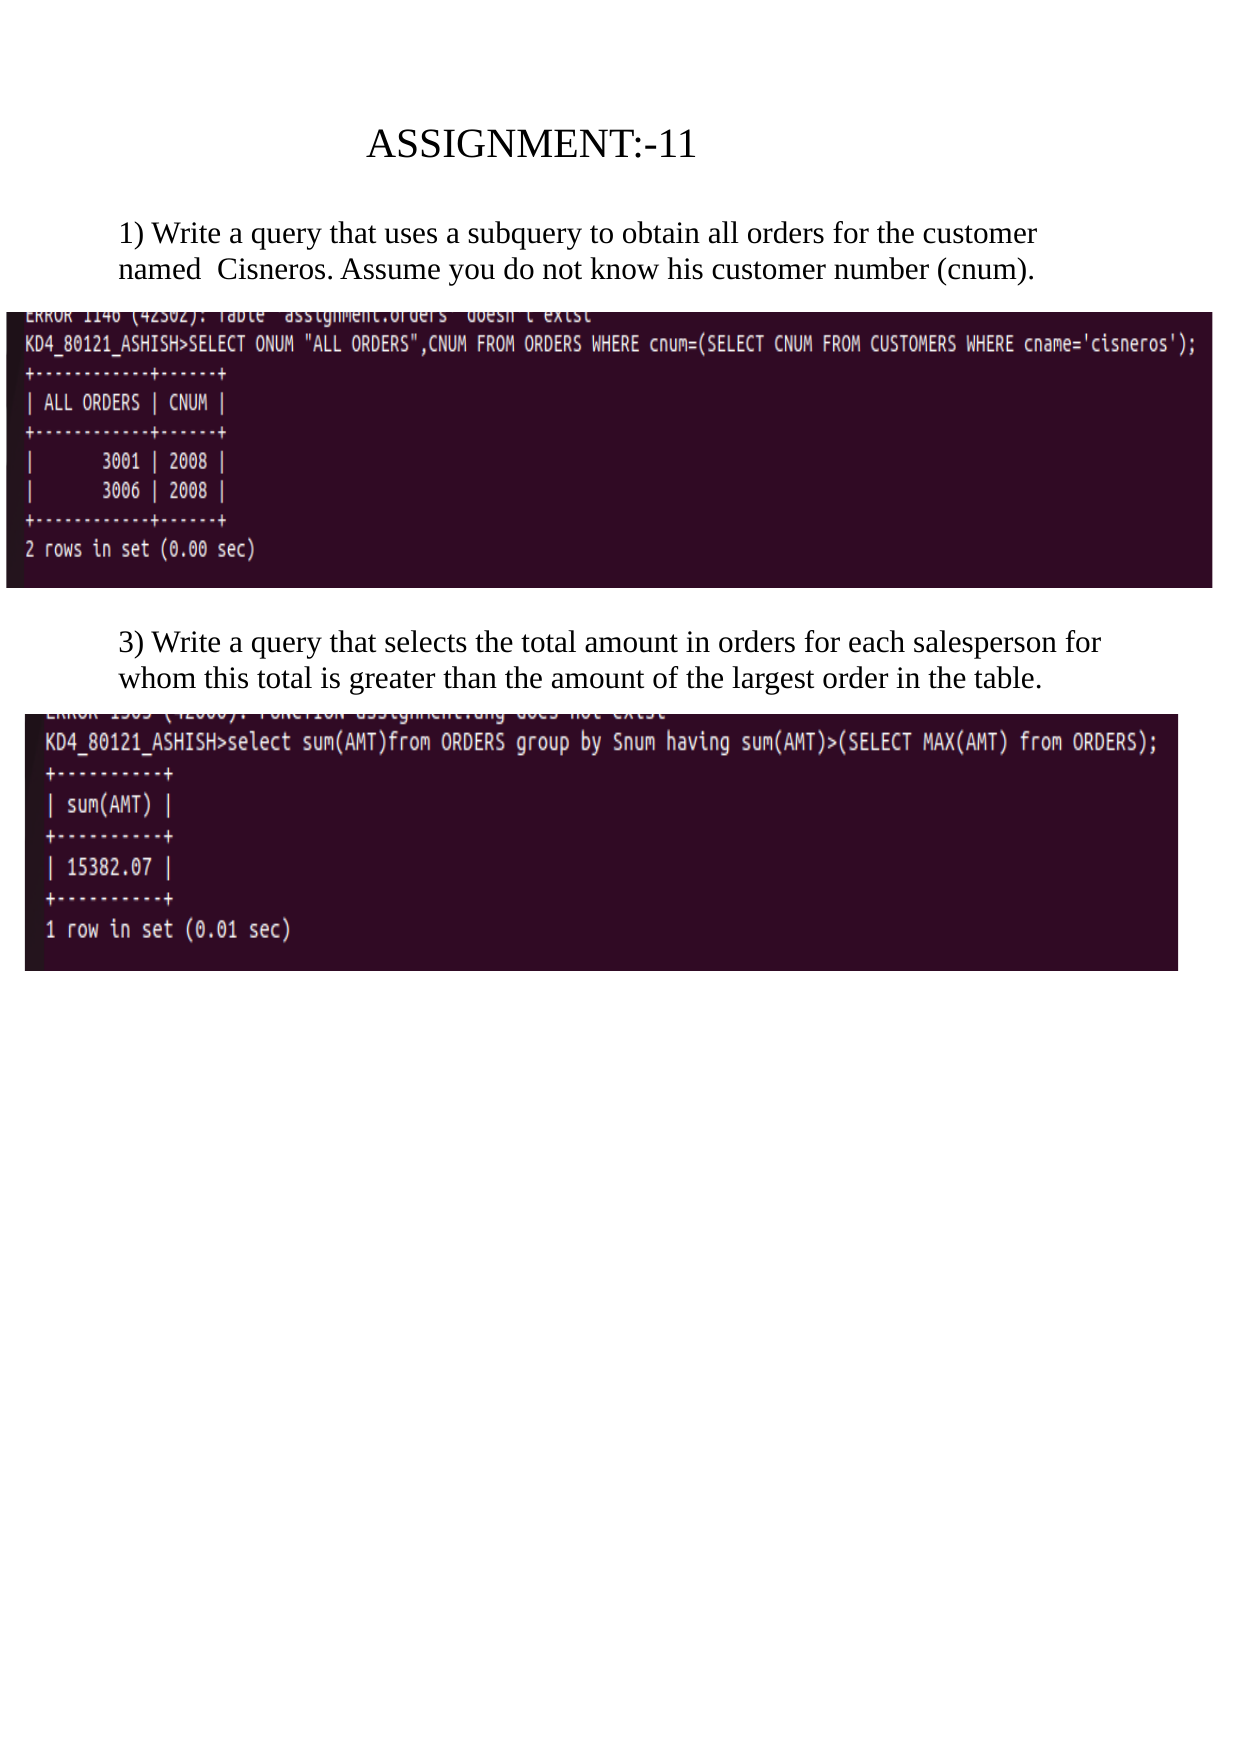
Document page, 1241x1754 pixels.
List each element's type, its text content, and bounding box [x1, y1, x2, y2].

picture [6, 312, 1213, 588]
text 1) Write a query that uses a subquery to obtain all orders for the customer named Cisneros. Assume you do not know his customer number (cnum). [118, 214, 1122, 286]
text 3) Write a query that selects the total amount in orders for each salesperson for whom this total is greater than the amount of the largest order in the table. [118, 624, 1122, 696]
picture [24, 714, 1179, 971]
text ASSIGNMENT:-11 [118, 118, 1122, 166]
